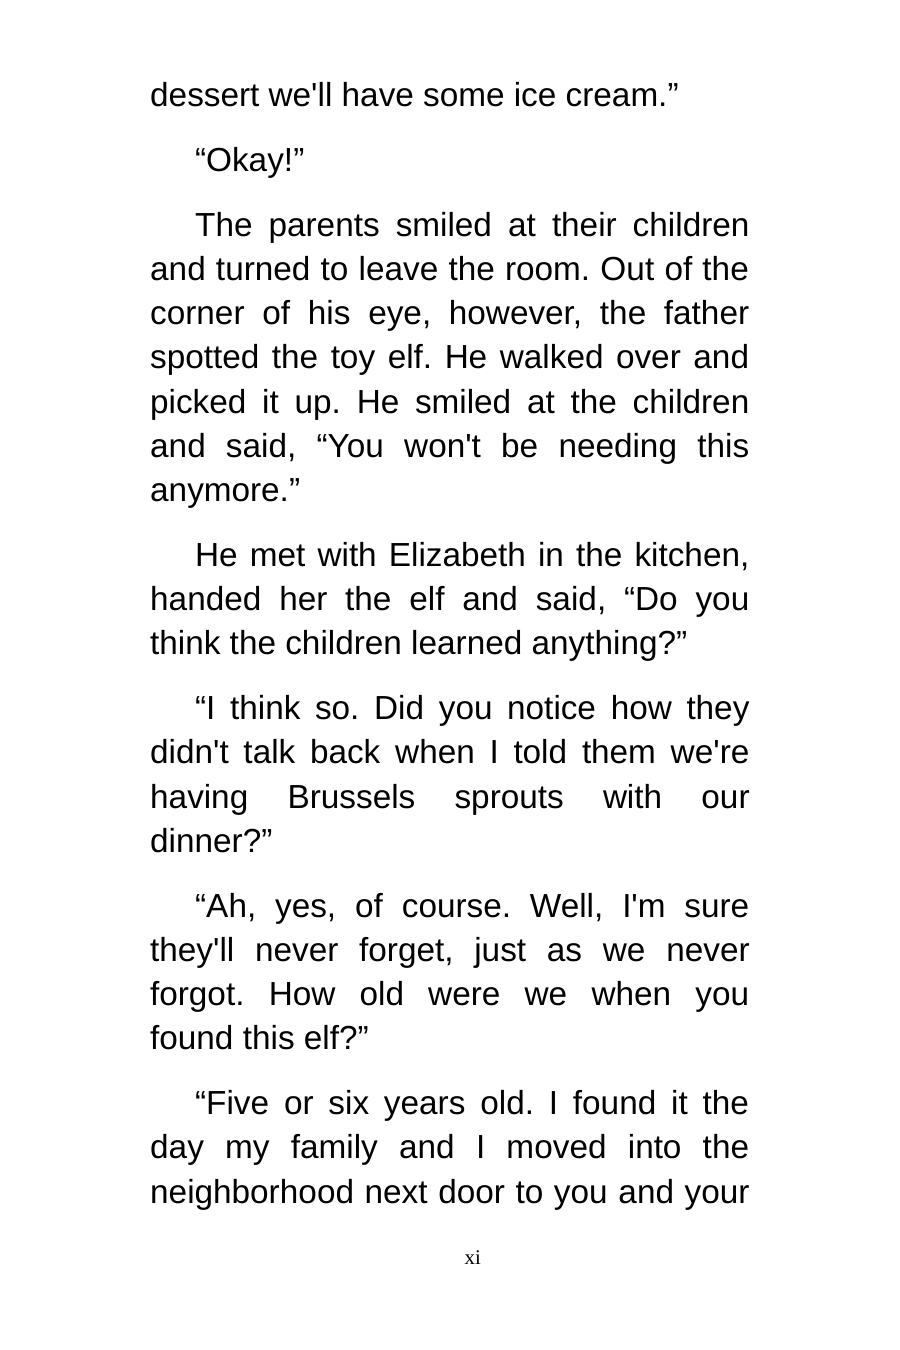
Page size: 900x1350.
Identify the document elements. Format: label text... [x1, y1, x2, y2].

text “Five or six years old. I found it the day my family and I moved into the neighborhood next door to you and your [150, 1083, 750, 1210]
text “Okay!” [150, 140, 750, 178]
text “I think so. Did you notice how they didn't talk back when I told them we're having Brussels sprouts with our dinner?” [150, 688, 750, 859]
text The parents smiled at their children and turned to leave the room. Out of the corner of his eye, however, the father spotted the toy elf. He walked over and picked it up. He smiled at the children and said, “You won't be needing this anymore.” [150, 205, 750, 508]
text He met with Elizabeth in the kitchen, handed her the elf and said, “Do you think the children learned anything?” [150, 535, 750, 662]
text dessert we'll have some ice cream.” [150, 75, 750, 113]
text “Ah, yes, of course. Well, I'm sure they'll never forget, just as we never forgot. How old were we when you found this elf?” [150, 886, 750, 1057]
